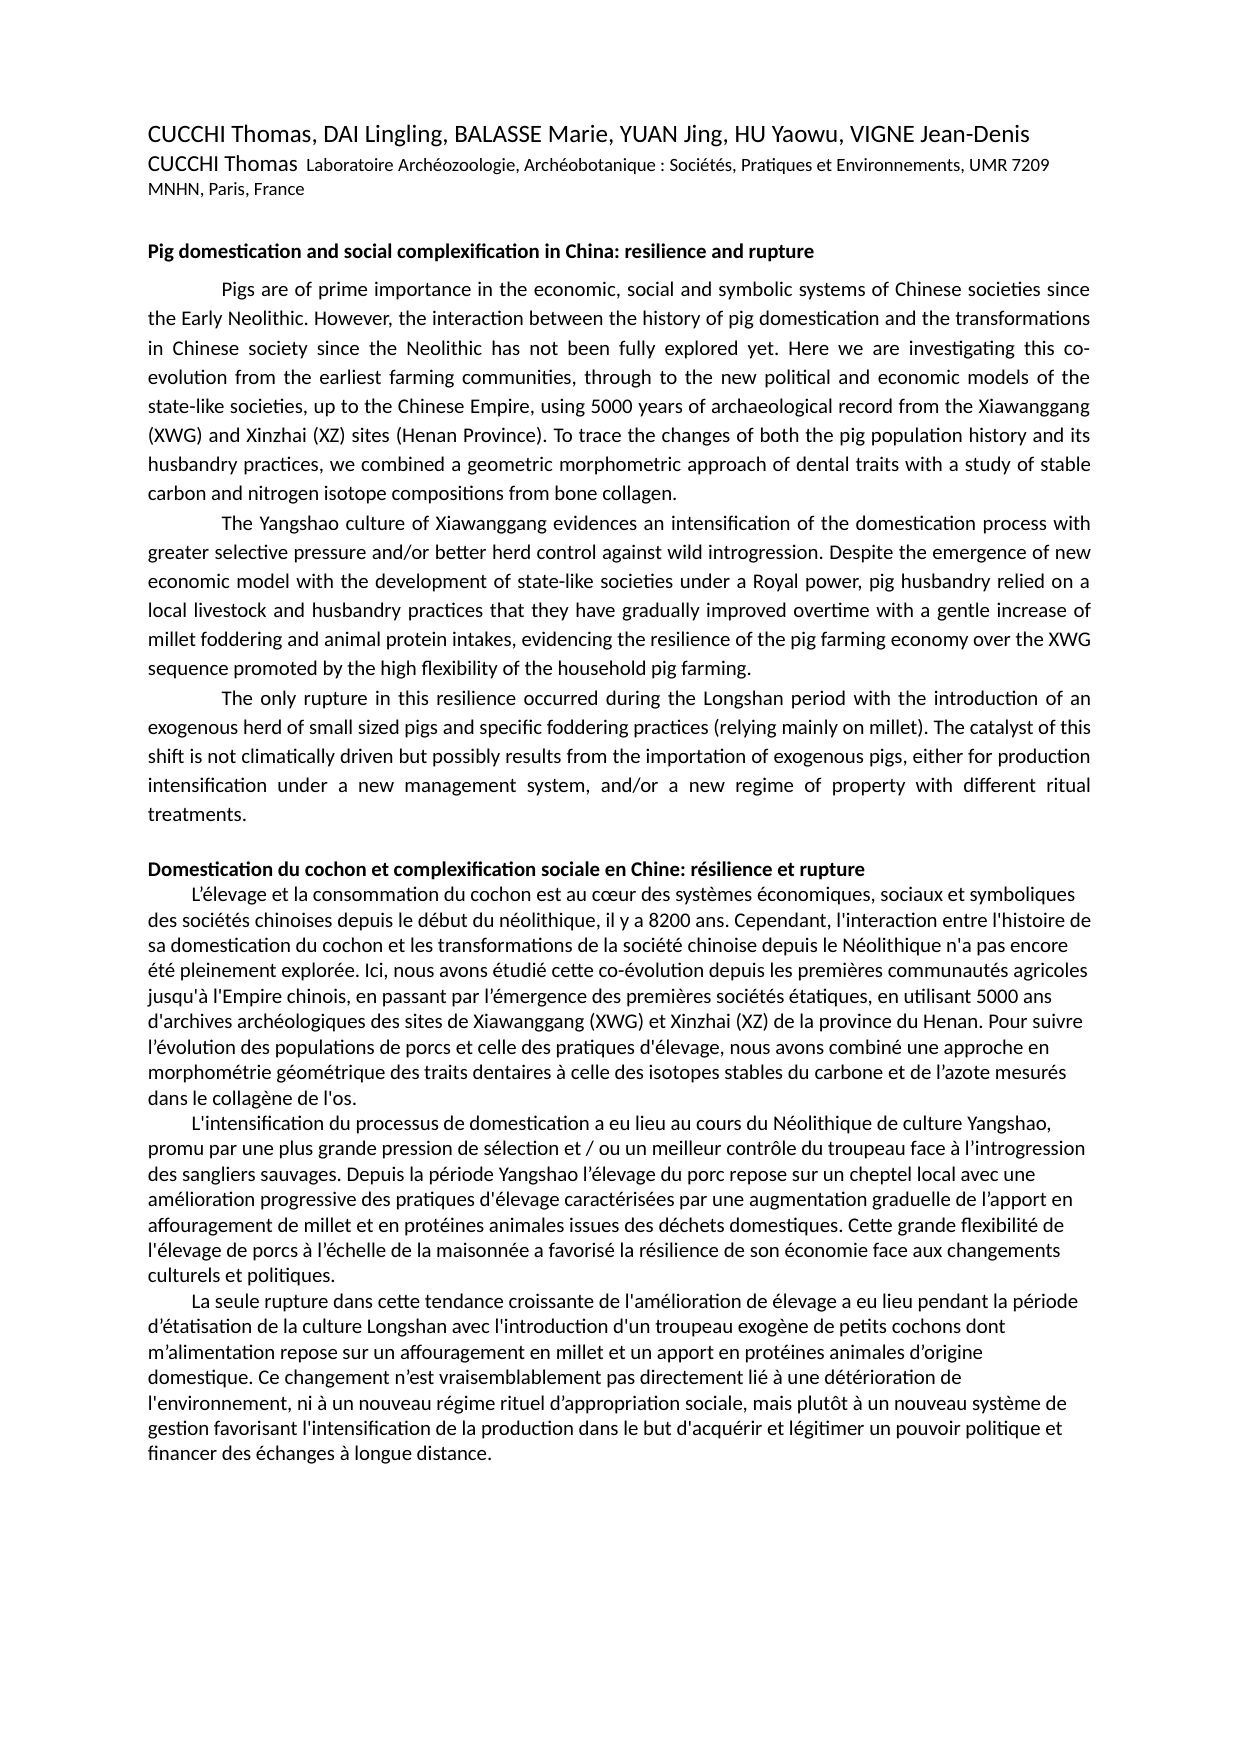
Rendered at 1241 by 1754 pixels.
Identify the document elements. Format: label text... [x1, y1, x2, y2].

list CUCCHI Thomas Laboratoire Archéozoologie, Archéobotanique : Sociétés, Pratiques et Environnements, UMR 7209 [148, 149, 1092, 177]
text Pig domestication and social complexification in China: resilience and rupture [148, 238, 1092, 264]
list MNHN, Paris, France [148, 177, 1092, 199]
text L’élevage et la consommation du cochon est au cœur des systèmes économiques, sociaux et symboliques des sociétés chinoises depuis le début du néolithique, il y a 8200 ans. Cependant, l'interaction entre l'histoire de sa domestication du cochon et les transformations de la société chinoise depuis le Néolithique n'a pas encore été pleinement explorée. Ici, nous avons étudié cette co-évolution depuis les premières communautés agricoles jusqu'à l'Empire chinois, en passant par l’émergence des premières sociétés étatiques, en utilisant 5000 ans d'archives archéologiques des sites de Xiawanggang (XWG) et Xinzhai (XZ) de la province du Henan. Pour suivre l’évolution des populations de porcs et celle des pratiques d'élevage, nous avons combiné une approche en morphométrie géométrique des traits dentaires à celle des isotopes stables du carbone et de l’azote mesurés dans le collagène de l'os. [148, 881, 1092, 1110]
text Domestication du cochon et complexification sociale en Chine: résilience et rupture [148, 856, 1092, 881]
text La seule rupture dans cette tendance croissante de l'amélioration de élevage a eu lieu pendant la période d’étatisation de la culture Longshan avec l'introduction d'un troupeau exogène de petits cochons dont m’alimentation repose sur un affouragement en millet et un apport en protéines animales d’origine domestique. Ce changement n’est vraisemblablement pas directement lié à une détérioration de l'environnement, ni à un nouveau régime rituel d’appropriation sociale, mais plutôt à un nouveau système de gestion favorisant l'intensification de la production dans le but d'acquérir et légitimer un pouvoir politique et financer des échanges à longue distance. [148, 1288, 1092, 1466]
text L'intensification du processus de domestication a eu lieu au cours du Néolithique de culture Yangshao, promu par une plus grande pression de sélection et / ou un meilleur contrôle du troupeau face à l’introgression des sangliers sauvages. Depuis la période Yangshao l’élevage du porc repose sur un cheptel local avec une amélioration progressive des pratiques d'élevage caractérisées par une augmentation graduelle de l’apport en affouragement de millet et en protéines animales issues des déchets domestiques. Cette grande flexibilité de l'élevage de porcs à l’échelle de la maisonnée a favorisé la résilience de son économie face aux changements culturels et politiques. [148, 1110, 1092, 1288]
text CUCCHI Thomas, DAI Lingling, BALASSE Marie, YUAN Jing, HU Yaowu, VIGNE Jean-Denis [148, 118, 1092, 149]
text The only rupture in this resilience occurred during the Longshan period with the introduction of an exogenous herd of small sized pigs and specific foddering practices (relying mainly on millet). The catalyst of this shift is not climatically driven but possibly results from the importation of exogenous pigs, either for production intensification under a new management system, and/or a new regime of property with different ritual treatments. [148, 685, 1092, 827]
text The Yangshao culture of Xiawanggang evidences an intensification of the domestication process with greater selective pressure and/or better herd control against wild introgression. Despite the emergence of new economic model with the development of state-like societies under a Royal power, pig husbandry relied on a local livestock and husbandry practices that they have gradually improved overtime with a gentle increase of millet foddering and animal protein intakes, evidencing the resilience of the pig farming economy over the XWG sequence promoted by the high flexibility of the household pig farming. [148, 510, 1092, 681]
text Pigs are of prime importance in the economic, social and symbolic systems of Chinese societies since the Early Neolithic. However, the interaction between the history of pig domestication and the transformations in Chinese society since the Neolithic has not been fully explored yet. Here we are investigating this co-evolution from the earliest farming communities, through to the new political and economic models of the state-like societies, up to the Chinese Empire, using 5000 years of archaeological record from the Xiawanggang (XWG) and Xinzhai (XZ) sites (Henan Province). To trace the changes of both the pig population history and its husbandry practices, we combined a geometric morphometric approach of dental traits with a study of stable carbon and nitrogen isotope compositions from bone collagen. [148, 276, 1092, 506]
